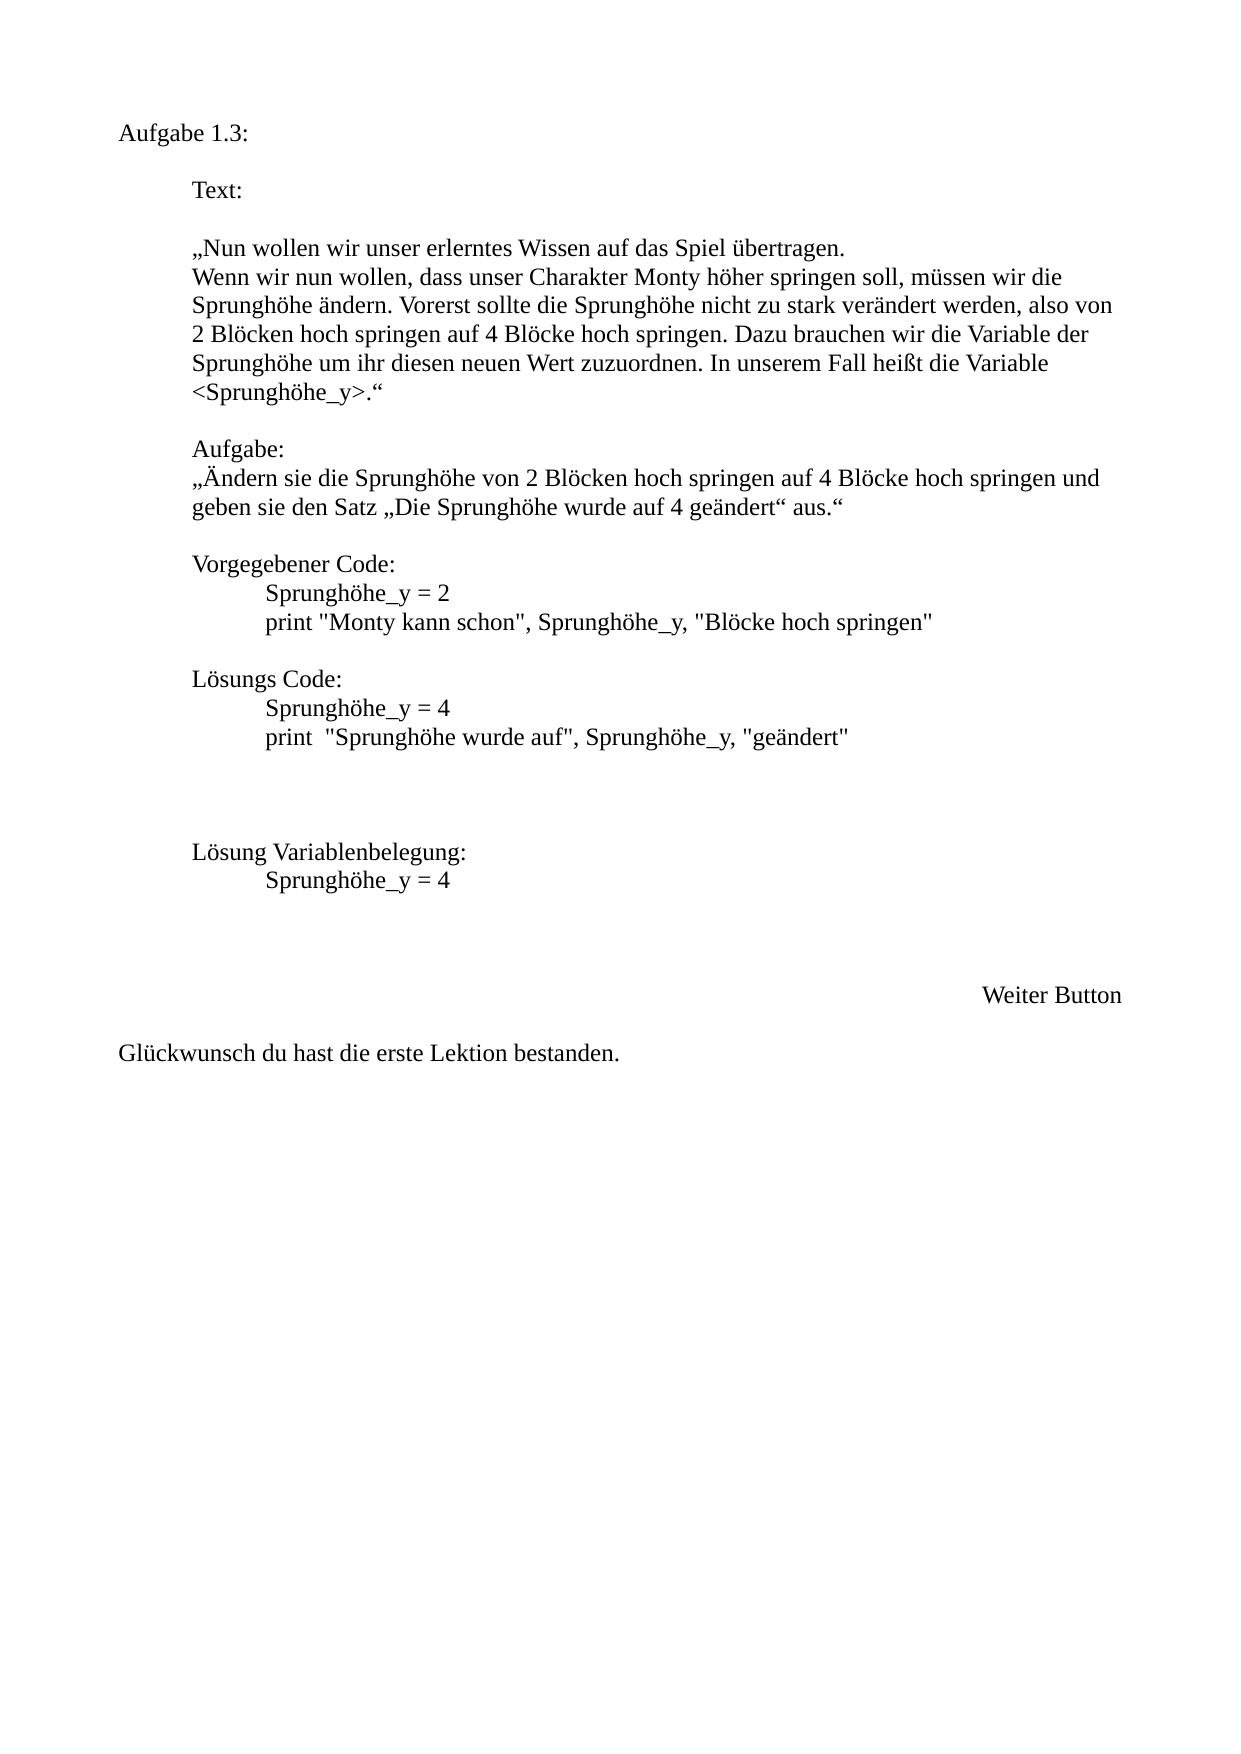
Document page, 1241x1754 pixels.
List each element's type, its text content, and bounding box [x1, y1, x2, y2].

text print "Sprunghöhe wurde auf", Sprunghöhe_y, "geändert" [265, 722, 1122, 751]
text Lösungs Code: [192, 664, 1122, 693]
text Aufgabe 1.3: [118, 118, 1122, 147]
text print "Monty kann schon", Sprunghöhe_y, "Blöcke hoch springen" [265, 607, 1122, 636]
text Wenn wir nun wollen, dass unser Charakter Monty höher springen soll, müssen wir die Sprunghöhe ändern. Vorerst sollte die Sprunghöhe nicht zu stark verändert werden, also von 2 Blöcken hoch springen auf 4 Blöcke hoch springen. Dazu brauchen wir die Variable der Sprunghöhe um ihr diesen neuen Wert zuzuordnen. In unserem Fall heißt die Variable <Sprunghöhe_y>.“ [192, 262, 1122, 406]
text „Ändern sie die Sprunghöhe von 2 Blöcken hoch springen auf 4 Blöcke hoch springen und geben sie den Satz „Die Sprunghöhe wurde auf 4 geändert“ aus.“ [192, 463, 1122, 521]
text Sprunghöhe_y = 2 [265, 578, 1122, 607]
text Text: [118, 176, 1122, 204]
text Vorgegebener Code: [192, 549, 1122, 578]
text Aufgabe: [192, 434, 1122, 463]
text Sprunghöhe_y = 4 [265, 693, 1122, 722]
text Glückwunsch du hast die erste Lektion bestanden. [118, 1038, 1122, 1067]
text Sprunghöhe_y = 4 [118, 866, 1122, 894]
text Weiter Button [118, 981, 1122, 1009]
text Lösung Variablenbelegung: [118, 837, 1122, 866]
text „Nun wollen wir unser erlerntes Wissen auf das Spiel übertragen. [192, 233, 1122, 262]
